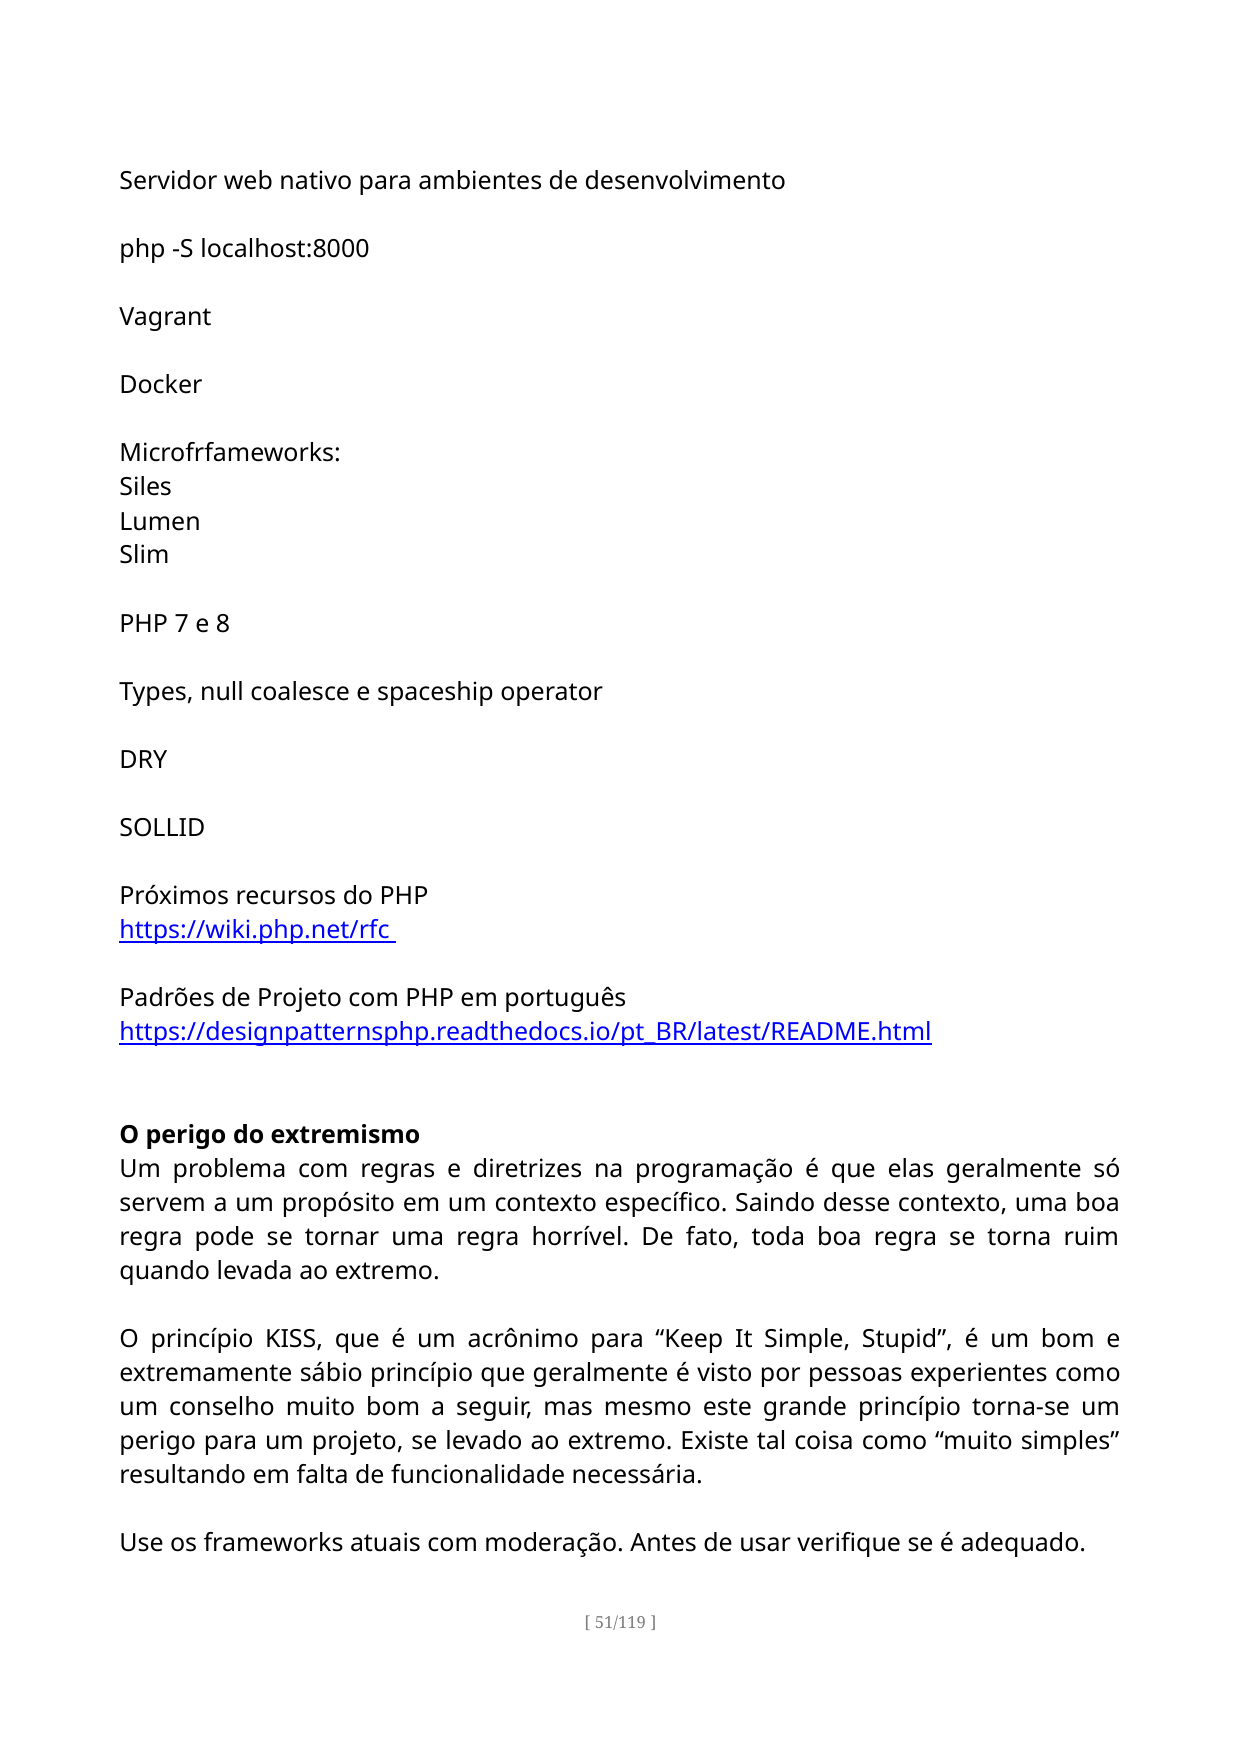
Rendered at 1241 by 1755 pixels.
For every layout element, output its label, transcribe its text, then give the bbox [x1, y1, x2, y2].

text Microfrfameworks: [113, 435, 1128, 469]
text Padrões de Projeto com PHP em português [113, 980, 1128, 1014]
text https://wiki.php.net/rfc [113, 912, 1128, 946]
text O perigo do extremismo [113, 1116, 1128, 1150]
text https://designpatternsphp.readthedocs.io/pt_BR/latest/README.html [113, 1014, 1128, 1048]
text SOLLID [113, 810, 1128, 844]
text Próximos recursos do PHP [113, 878, 1128, 912]
text Um problema com regras e diretrizes na programação é que elas geralmente só servem a um propósito em um contexto específico. Saindo desse contexto, uma boa regra pode se tornar uma regra horrível. De fato, toda boa regra se torna ruim quando levada ao extremo. [113, 1150, 1128, 1287]
text php -S localhost:8000 [113, 231, 1128, 265]
text O princípio KISS, que é um acrônimo para “Keep It Simple, Stupid”, é um bom e extremamente sábio princípio que geralmente é visto por pessoas experientes como um conselho muito bom a seguir, mas mesmo este grande princípio torna-se um perigo para um projeto, se levado ao extremo. Existe tal coisa como “muito simples” resultando em falta de funcionalidade necessária. [113, 1321, 1128, 1491]
text Servidor web nativo para ambientes de desenvolvimento [113, 156, 1128, 197]
text PHP 7 e 8 [113, 605, 1128, 639]
text Use os frameworks atuais com moderação. Antes de usar verifique se é adequado. [113, 1525, 1128, 1565]
text DRY [113, 742, 1128, 776]
text Vagrant [113, 299, 1128, 333]
text Lumen [113, 503, 1128, 537]
text Docker [113, 367, 1128, 401]
text Siles [113, 469, 1128, 503]
text Slim [113, 537, 1128, 571]
text Types, null coalesce e spaceship operator [113, 673, 1128, 707]
